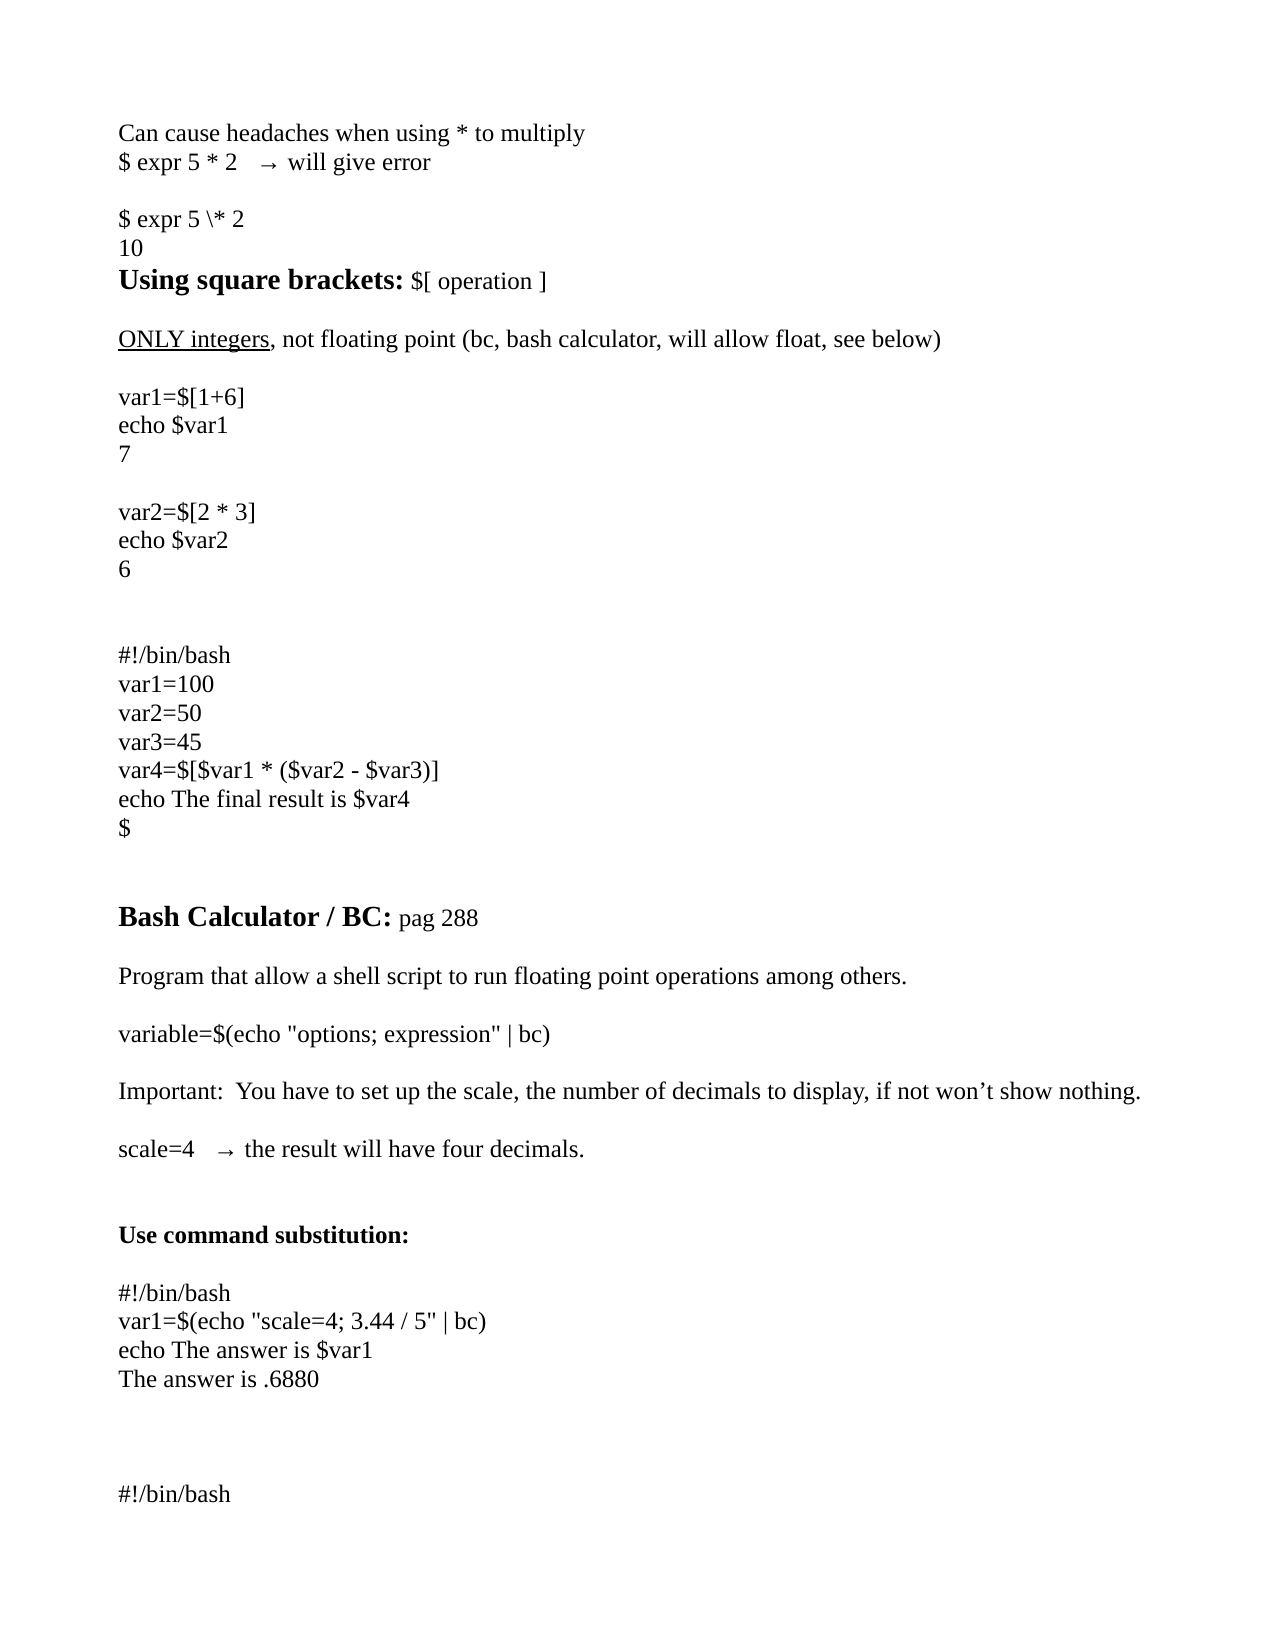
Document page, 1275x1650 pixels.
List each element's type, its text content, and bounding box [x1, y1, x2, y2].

text Using square brackets: $[ operation ] [118, 262, 1157, 295]
text Use command substitution: [118, 1220, 1157, 1249]
text echo $var2 [118, 525, 1157, 554]
text #!/bin/bash [118, 1479, 1157, 1508]
text var1=100 [118, 669, 1157, 698]
text variable=$(echo "options; expression" | bc) [118, 1019, 1157, 1048]
text scale=4 → the result will have four decimals. [118, 1134, 1157, 1163]
text Program that allow a shell script to run floating point operations among others. [118, 961, 1157, 990]
text var1=$(echo "scale=4; 3.44 / 5" | bc) [118, 1306, 1157, 1335]
text echo The answer is $var1 [118, 1335, 1157, 1364]
text #!/bin/bash [118, 640, 1157, 669]
text var2=50 [118, 698, 1157, 727]
text echo $var1 [118, 410, 1157, 439]
text $ [118, 813, 1157, 842]
text 10 [118, 233, 1157, 262]
text $ expr 5 * 2 → will give error [118, 147, 1157, 176]
text $ expr 5 \* 2 [118, 204, 1157, 233]
text 7 [118, 439, 1157, 468]
text 6 [118, 554, 1157, 583]
text Can cause headaches when using * to multiply [118, 118, 1157, 147]
text var3=45 [118, 727, 1157, 755]
text The answer is .6880 [118, 1364, 1157, 1393]
text echo The final result is $var4 [118, 784, 1157, 813]
text ONLY integers, not floating point (bc, bash calculator, will allow float, see below) [118, 324, 1157, 353]
text var4=$[$var1 * ($var2 - $var3)] [118, 755, 1157, 784]
text var1=$[1+6] [118, 382, 1157, 410]
text Bash Calculator / BC: pag 288 [118, 899, 1157, 933]
text #!/bin/bash [118, 1278, 1157, 1306]
text var2=$[2 * 3] [118, 497, 1157, 525]
text Important: You have to set up the scale, the number of decimals to display, if not won’t show nothing. [118, 1076, 1157, 1105]
